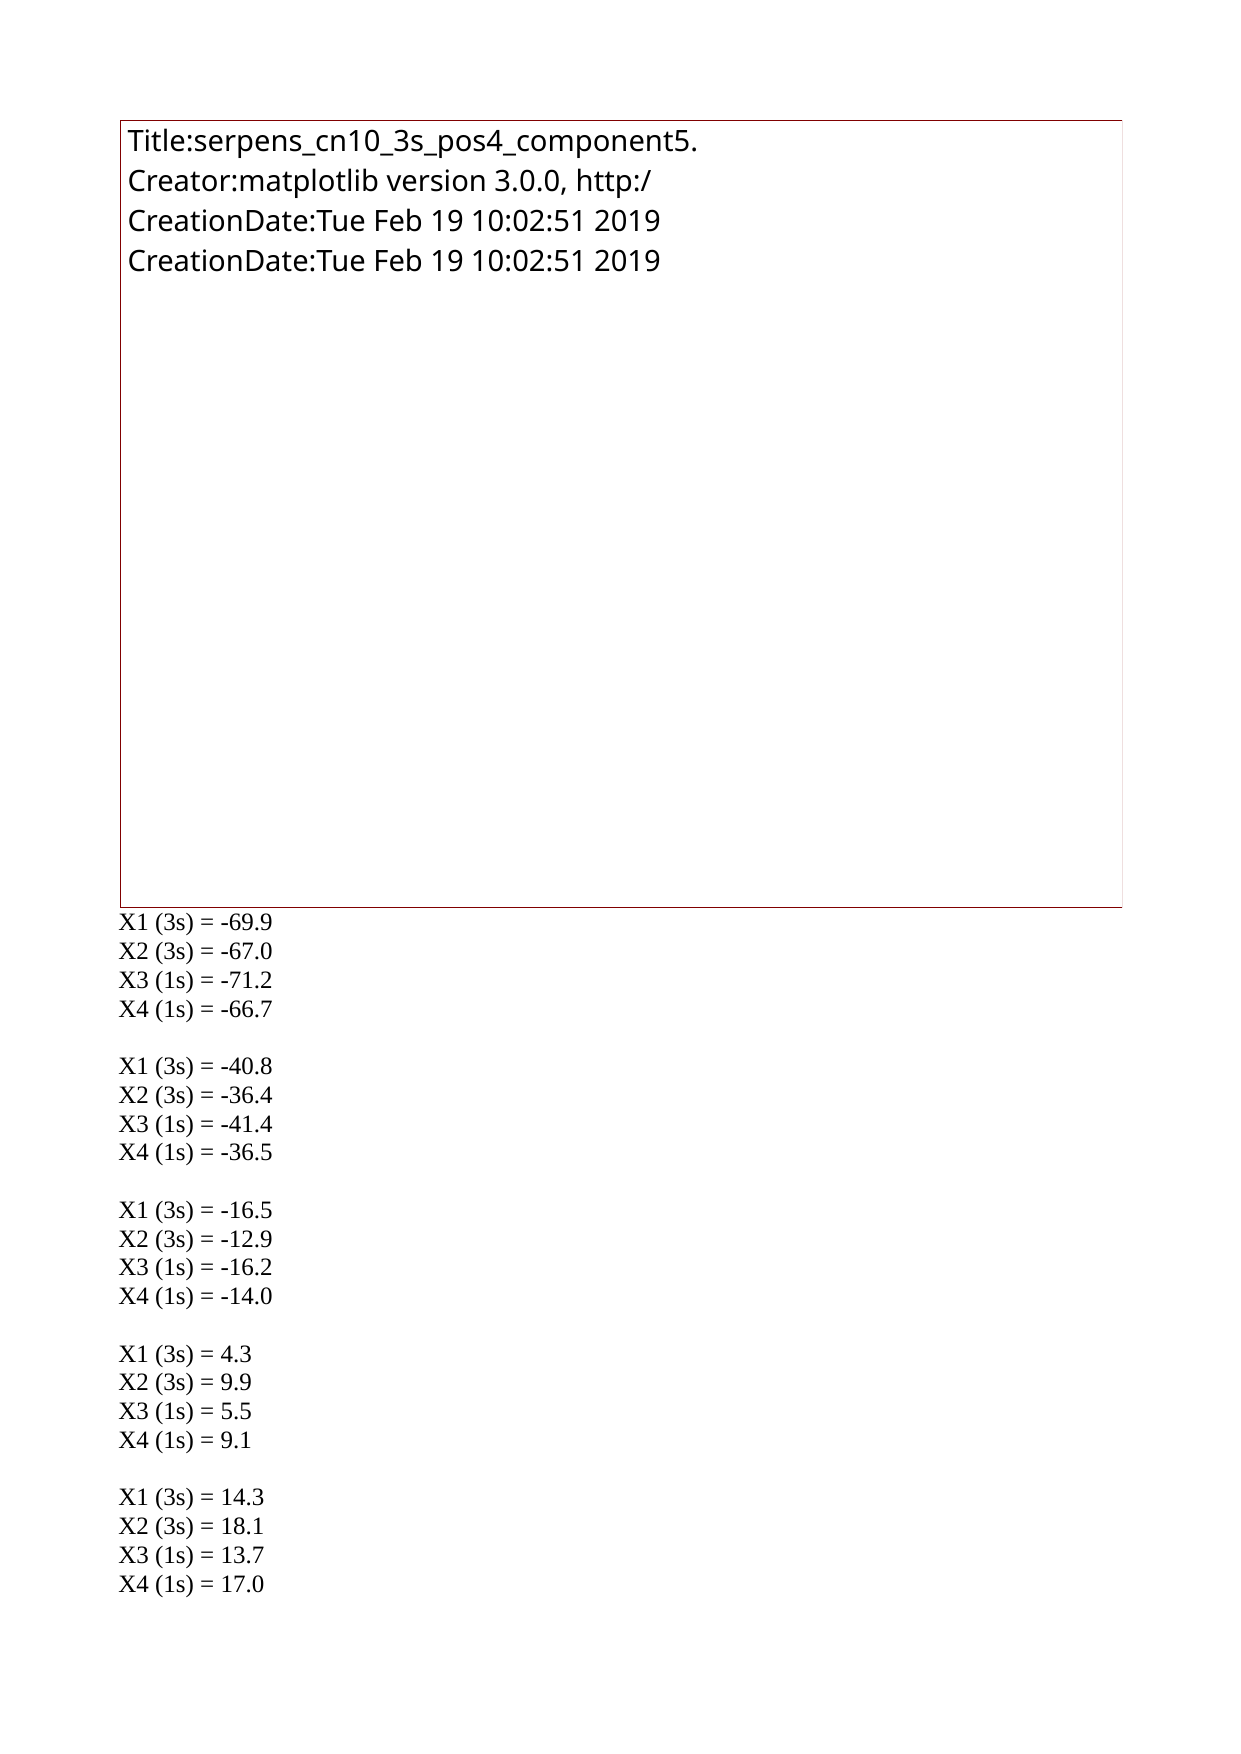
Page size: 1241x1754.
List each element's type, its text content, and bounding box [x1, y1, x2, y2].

text X1 (3s) = -16.5 [118, 1195, 1122, 1224]
text X3 (1s) = 13.7 [118, 1540, 1122, 1569]
text X4 (1s) = 17.0 [118, 1569, 1122, 1597]
text X1 (3s) = 14.3 [118, 1482, 1122, 1511]
text X3 (1s) = -41.4 [118, 1109, 1122, 1137]
text X2 (3s) = -36.4 [118, 1080, 1122, 1109]
text X4 (1s) = -36.5 [118, 1137, 1122, 1166]
text X1 (3s) = 4.3 [118, 1339, 1122, 1367]
text X1 (3s) = -40.8 [118, 1051, 1122, 1080]
text X2 (3s) = -67.0 [118, 936, 1122, 965]
text X2 (3s) = 9.9 [118, 1367, 1122, 1396]
text X2 (3s) = -12.9 [118, 1224, 1122, 1252]
text X3 (1s) = 5.5 [118, 1396, 1122, 1425]
text X4 (1s) = 9.1 [118, 1425, 1122, 1454]
text X1 (3s) = -69.9 [118, 118, 1122, 936]
text X3 (1s) = -71.2 [118, 965, 1122, 994]
text X4 (1s) = -14.0 [118, 1281, 1122, 1310]
text X4 (1s) = -66.7 [118, 994, 1122, 1022]
text X3 (1s) = -16.2 [118, 1252, 1122, 1281]
text X2 (3s) = 18.1 [118, 1511, 1122, 1540]
